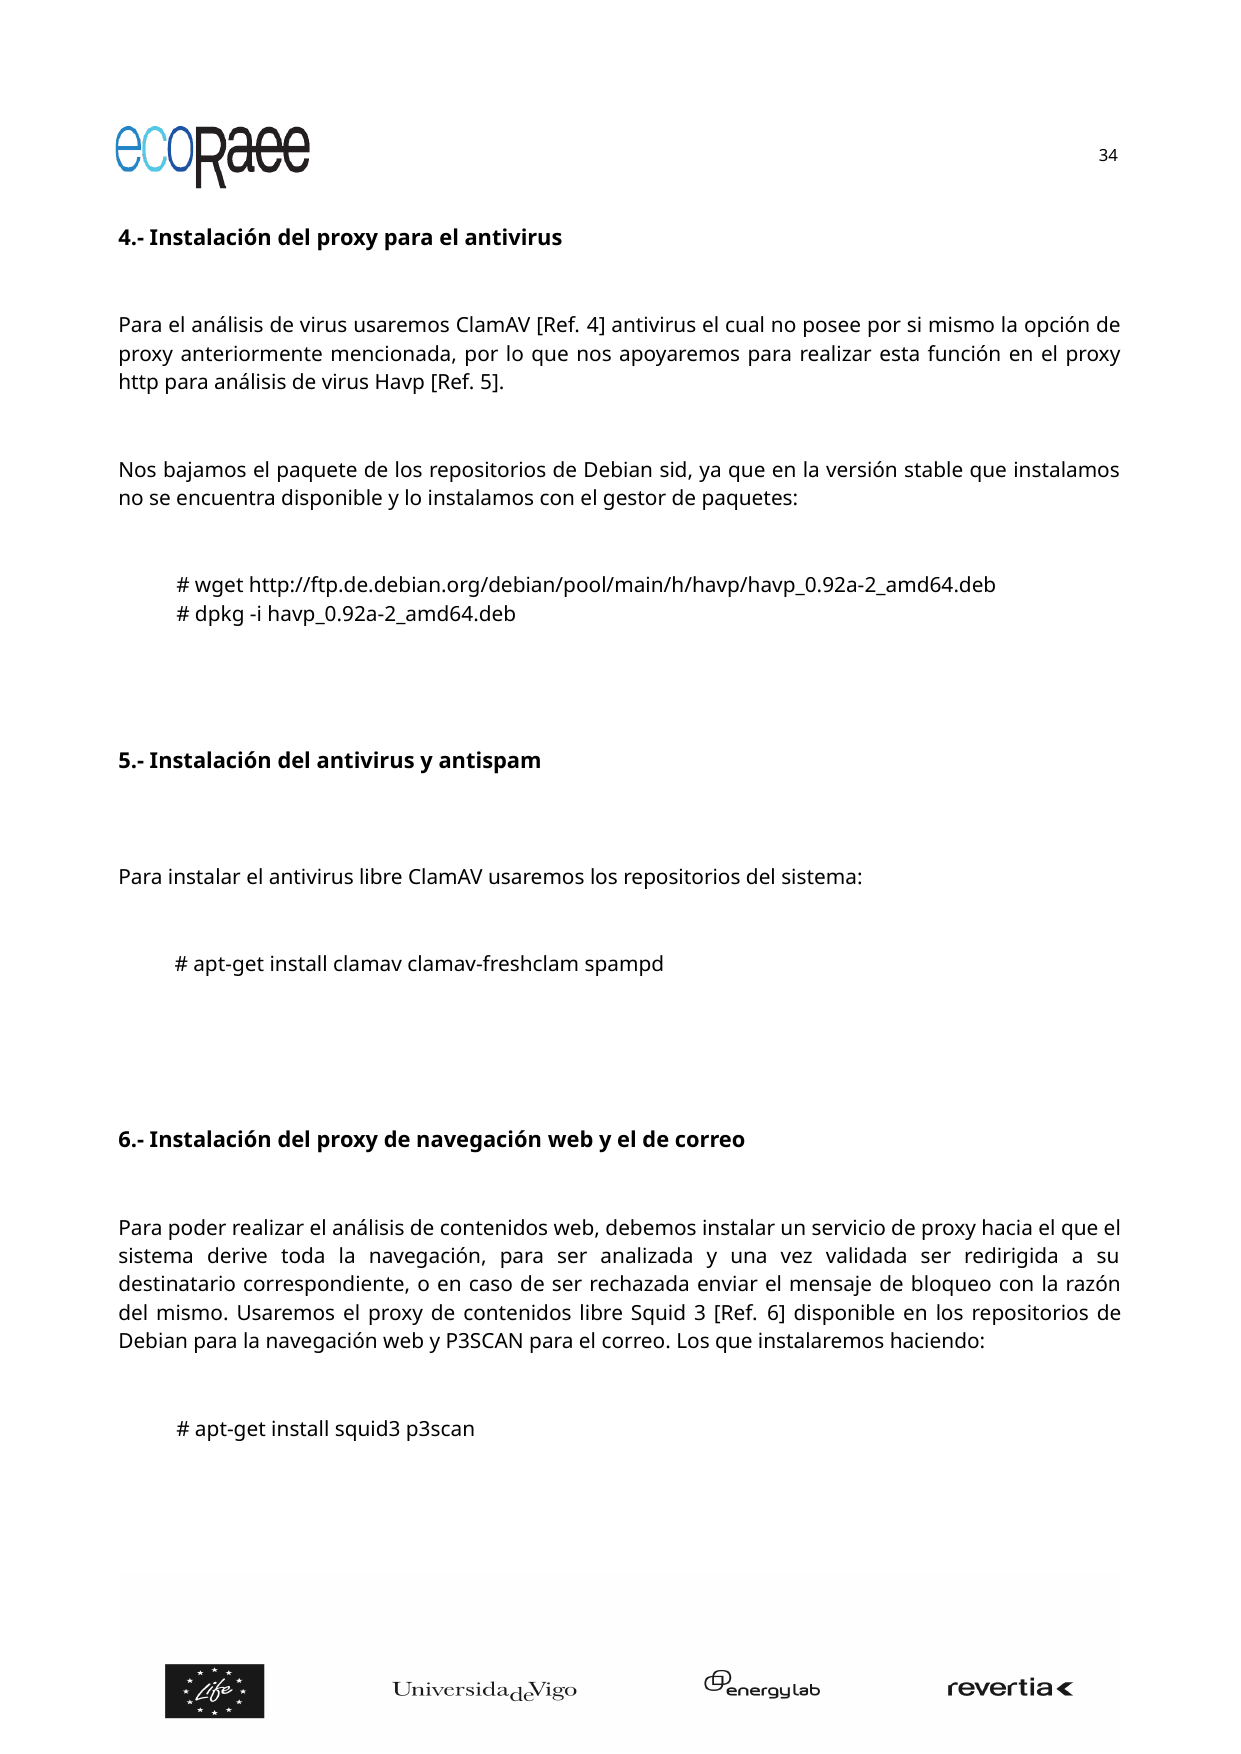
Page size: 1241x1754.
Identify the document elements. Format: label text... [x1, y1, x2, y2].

picture [117, 1574, 1122, 1754]
text # wget http://ftp.de.debian.org/debian/pool/main/h/havp/havp_0.92a-2_amd64.deb [176, 571, 1122, 599]
text Nos bajamos el paquete de los repositorios de Debian sid, ya que en la versión stable que instalamos no se encuentra disponible y lo instalamos con el gestor de paquetes: [118, 455, 1122, 512]
text # dpkg -i havp_0.92a-2_amd64.deb [176, 599, 1122, 627]
text Para poder realizar el análisis de contenidos web, debemos instalar un servicio de proxy hacia el que el sistema derive toda la navegación, para ser analizada y una vez validada ser redirigida a su destinatario correspondiente, o en caso de ser rechazada enviar el mensaje de bloqueo con la razón del mismo. Usaremos el proxy de contenidos libre Squid 3 [Ref. 6] disponible en los repositorios de Debian para la navegación web y P3SCAN para el correo. Los que instalaremos haciendo: [118, 1213, 1122, 1355]
text 4.- Instalación del proxy para el antivirus [118, 221, 1122, 251]
picture [114, 124, 311, 190]
text 6.- Instalación del proxy de navegación web y el de correo [118, 1124, 1122, 1153]
text # apt-get install clamav clamav-freshclam spampd [174, 949, 1122, 978]
text Para el análisis de virus usaremos ClamAV [Ref. 4] antivirus el cual no posee por si mismo la opción de proxy anteriormente mencionada, por lo que nos apoyaremos para realizar esta función en el proxy http para análisis de virus Havp [Ref. 5]. [118, 310, 1122, 396]
text # apt-get install squid3 p3scan [176, 1414, 1122, 1442]
text 5.- Instalación del antivirus y antispam [118, 745, 1122, 774]
text Para instalar el antivirus libre ClamAV usaremos los repositorios del sistema: [118, 862, 1122, 891]
